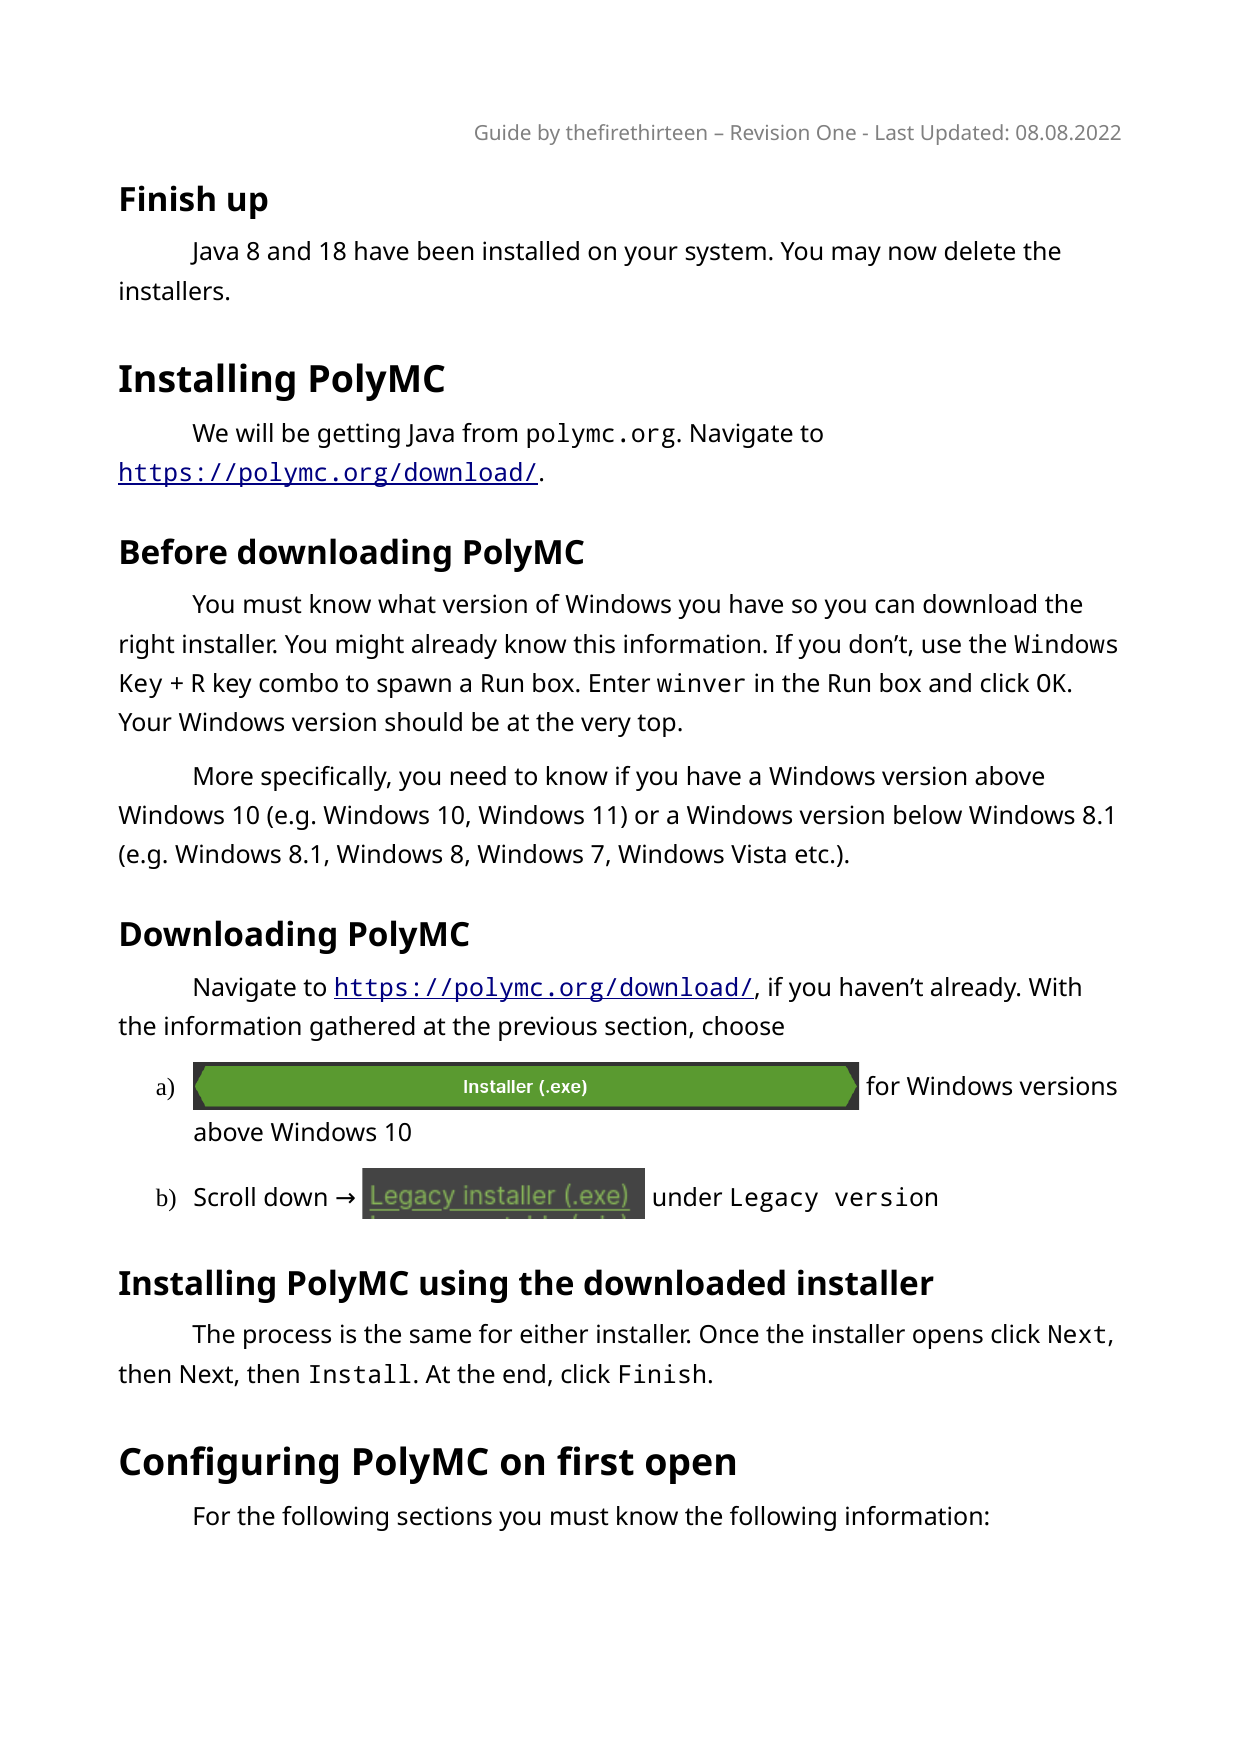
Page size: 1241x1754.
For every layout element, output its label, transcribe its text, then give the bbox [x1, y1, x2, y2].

list for Windows versions above Windows 10 [156, 1062, 1122, 1149]
subtitle Configuring PolyMC on first open [118, 1435, 1122, 1486]
text The process is the same for either installer. Once the installer opens click Next, then Next, then Install. At the end, click Finish. [118, 1317, 1122, 1390]
subtitle Installing PolyMC [118, 352, 1122, 403]
picture [362, 1168, 645, 1219]
subtitle Downloading PolyMC [118, 911, 1122, 957]
list Scroll down → under Legacy version [645, 1169, 1122, 1219]
text Java 8 and 18 have been installed on your system. You may now delete the installers. [118, 234, 1122, 307]
subtitle Installing PolyMC using the downloaded installer [118, 1259, 1122, 1305]
list Scroll down → under Legacy version [156, 1169, 362, 1219]
text For the following sections you must know the following information: [118, 1499, 1122, 1533]
text You must know what version of Windows you have so you can download the right installer. You might already know this information. If you don’t, use the Windows Key + R key combo to spawn a Run box. Enter winver in the Run box and click OK. Your Windows version should be at the very top. [118, 587, 1122, 739]
text We will be getting Java from polymc.org. Navigate to https://polymc.org/download/. [118, 415, 1122, 489]
subtitle Finish up [118, 176, 1122, 221]
text More specifically, you need to know if you have a Windows version above Windows 10 (e.g. Windows 10, Windows 11) or a Windows version below Windows 8.1 (e.g. Windows 8.1, Windows 8, Windows 7, Windows Vista etc.). [118, 758, 1122, 871]
subtitle Before downloading PolyMC [118, 529, 1122, 574]
text Navigate to https://polymc.org/download/, if you haven’t already. With the information gathered at the previous section, choose [118, 969, 1122, 1042]
picture [193, 1062, 860, 1110]
